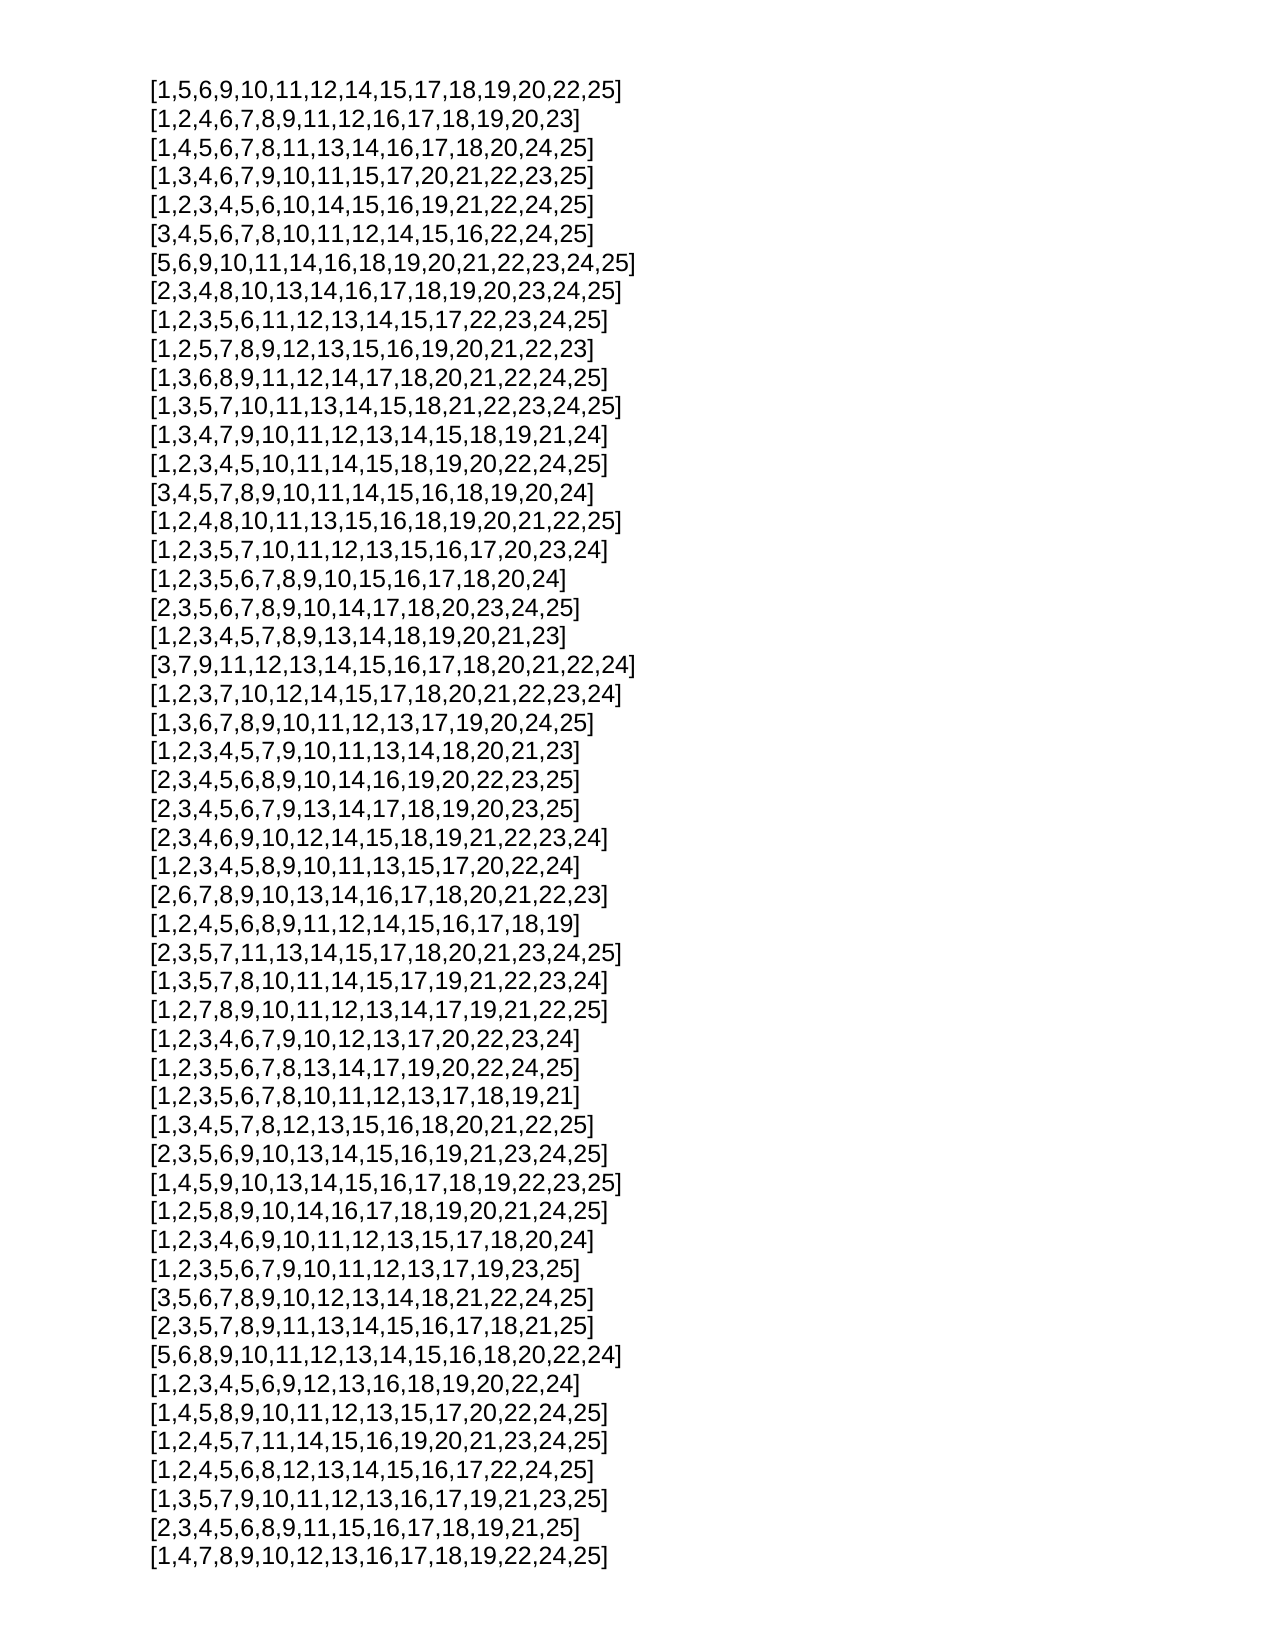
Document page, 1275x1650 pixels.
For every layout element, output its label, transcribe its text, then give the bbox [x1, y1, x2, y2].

text [1,2,3,5,6,7,8,10,11,12,13,17,18,19,21] [150, 1081, 1125, 1110]
text [1,2,5,7,8,9,12,13,15,16,19,20,21,22,23] [150, 334, 1125, 362]
text [1,2,3,5,6,11,12,13,14,15,17,22,23,24,25] [150, 305, 1125, 334]
text [1,2,3,5,6,7,8,9,10,15,16,17,18,20,24] [150, 564, 1125, 592]
text [2,3,5,6,7,8,9,10,14,17,18,20,23,24,25] [150, 592, 1125, 621]
text [1,5,6,9,10,11,12,14,15,17,18,19,20,22,25] [150, 75, 1125, 104]
text [1,2,5,8,9,10,14,16,17,18,19,20,21,24,25] [150, 1196, 1125, 1225]
text [3,5,6,7,8,9,10,12,13,14,18,21,22,24,25] [150, 1282, 1125, 1311]
text [1,2,7,8,9,10,11,12,13,14,17,19,21,22,25] [150, 995, 1125, 1024]
text [1,2,3,5,6,7,9,10,11,12,13,17,19,23,25] [150, 1254, 1125, 1282]
text [1,3,5,7,10,11,13,14,15,18,21,22,23,24,25] [150, 391, 1125, 420]
text [1,2,3,4,5,8,9,10,11,13,15,17,20,22,24] [150, 851, 1125, 880]
text [1,2,3,4,6,7,9,10,12,13,17,20,22,23,24] [150, 1024, 1125, 1052]
text [1,4,7,8,9,10,12,13,16,17,18,19,22,24,25] [150, 1541, 1125, 1570]
text [2,3,4,5,6,8,9,11,15,16,17,18,19,21,25] [150, 1512, 1125, 1541]
text [3,7,9,11,12,13,14,15,16,17,18,20,21,22,24] [150, 650, 1125, 679]
text [5,6,9,10,11,14,16,18,19,20,21,22,23,24,25] [150, 247, 1125, 276]
text [1,2,3,4,5,7,9,10,11,13,14,18,20,21,23] [150, 736, 1125, 765]
text [1,4,5,6,7,8,11,13,14,16,17,18,20,24,25] [150, 132, 1125, 161]
text [1,2,4,5,7,11,14,15,16,19,20,21,23,24,25] [150, 1426, 1125, 1455]
text [3,4,5,6,7,8,10,11,12,14,15,16,22,24,25] [150, 219, 1125, 247]
text [1,3,5,7,8,10,11,14,15,17,19,21,22,23,24] [150, 966, 1125, 995]
text [1,2,3,4,5,6,10,14,15,16,19,21,22,24,25] [150, 190, 1125, 219]
text [2,3,4,5,6,8,9,10,14,16,19,20,22,23,25] [150, 765, 1125, 794]
text [1,2,3,4,6,9,10,11,12,13,15,17,18,20,24] [150, 1225, 1125, 1254]
text [2,3,4,5,6,7,9,13,14,17,18,19,20,23,25] [150, 794, 1125, 822]
text [1,2,3,5,6,7,8,13,14,17,19,20,22,24,25] [150, 1052, 1125, 1081]
text [1,3,5,7,9,10,11,12,13,16,17,19,21,23,25] [150, 1484, 1125, 1512]
text [1,4,5,9,10,13,14,15,16,17,18,19,22,23,25] [150, 1167, 1125, 1196]
text [2,3,5,7,8,9,11,13,14,15,16,17,18,21,25] [150, 1311, 1125, 1340]
text [1,2,4,5,6,8,12,13,14,15,16,17,22,24,25] [150, 1455, 1125, 1484]
text [1,2,3,4,5,7,8,9,13,14,18,19,20,21,23] [150, 621, 1125, 650]
text [2,3,4,6,9,10,12,14,15,18,19,21,22,23,24] [150, 822, 1125, 851]
text [1,3,6,7,8,9,10,11,12,13,17,19,20,24,25] [150, 707, 1125, 736]
text [1,2,3,4,5,6,9,12,13,16,18,19,20,22,24] [150, 1369, 1125, 1397]
text [1,2,3,5,7,10,11,12,13,15,16,17,20,23,24] [150, 535, 1125, 564]
text [1,3,6,8,9,11,12,14,17,18,20,21,22,24,25] [150, 362, 1125, 391]
text [1,2,3,7,10,12,14,15,17,18,20,21,22,23,24] [150, 679, 1125, 707]
text [1,3,4,5,7,8,12,13,15,16,18,20,21,22,25] [150, 1110, 1125, 1139]
text [5,6,8,9,10,11,12,13,14,15,16,18,20,22,24] [150, 1340, 1125, 1369]
text [1,2,3,4,5,10,11,14,15,18,19,20,22,24,25] [150, 449, 1125, 477]
text [1,2,4,8,10,11,13,15,16,18,19,20,21,22,25] [150, 506, 1125, 535]
text [1,2,4,5,6,8,9,11,12,14,15,16,17,18,19] [150, 909, 1125, 937]
text [2,3,4,8,10,13,14,16,17,18,19,20,23,24,25] [150, 276, 1125, 305]
text [1,3,4,6,7,9,10,11,15,17,20,21,22,23,25] [150, 161, 1125, 190]
text [3,4,5,7,8,9,10,11,14,15,16,18,19,20,24] [150, 477, 1125, 506]
text [1,2,4,6,7,8,9,11,12,16,17,18,19,20,23] [150, 104, 1125, 132]
text [2,3,5,7,11,13,14,15,17,18,20,21,23,24,25] [150, 937, 1125, 966]
text [1,3,4,7,9,10,11,12,13,14,15,18,19,21,24] [150, 420, 1125, 449]
text [2,3,5,6,9,10,13,14,15,16,19,21,23,24,25] [150, 1139, 1125, 1167]
text [2,6,7,8,9,10,13,14,16,17,18,20,21,22,23] [150, 880, 1125, 909]
text [1,4,5,8,9,10,11,12,13,15,17,20,22,24,25] [150, 1397, 1125, 1426]
